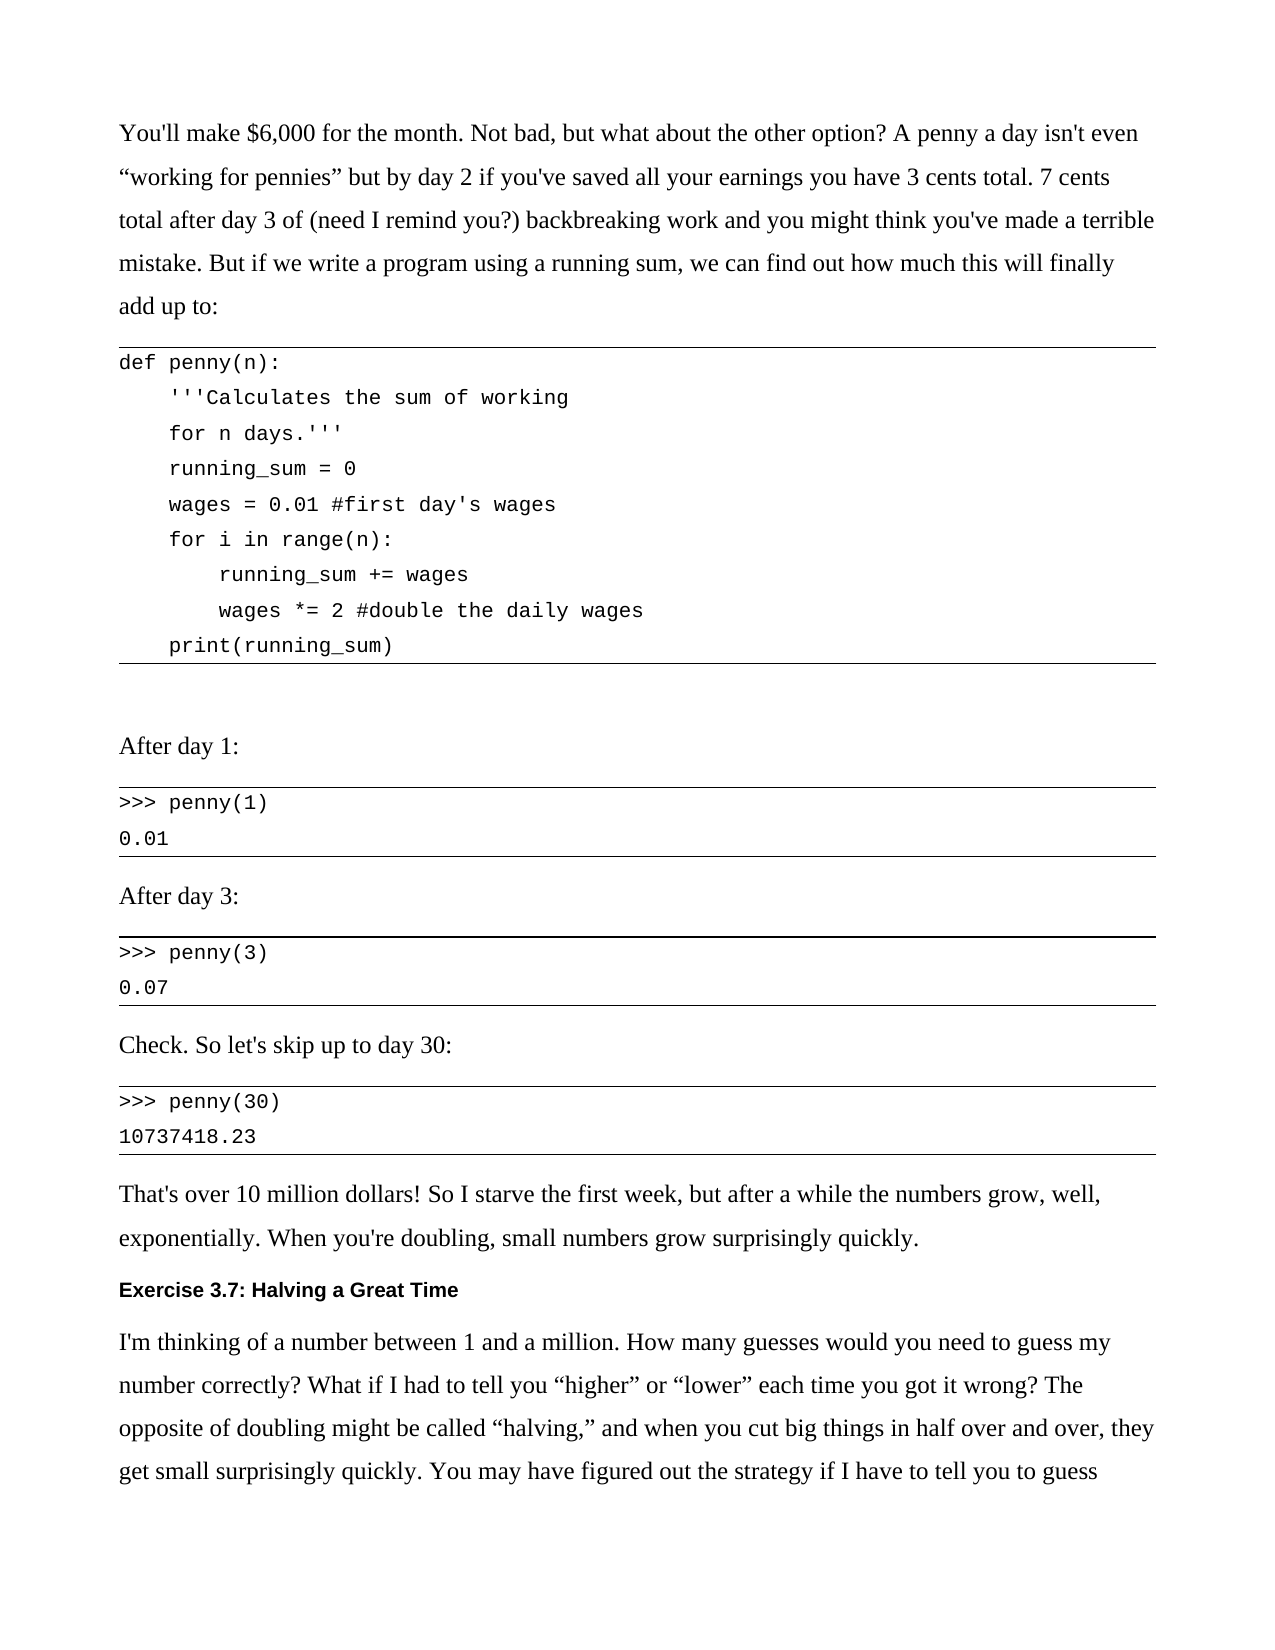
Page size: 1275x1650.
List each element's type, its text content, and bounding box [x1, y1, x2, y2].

text for n days.''' [118, 423, 1156, 446]
text >>> penny(30) [118, 1087, 1156, 1115]
text I'm thinking of a number between 1 and a million. How many guesses would you need to guess my number correctly? What if I had to tell you “higher” or “lower” each time you got it wrong? The opposite of doubling might be called “halving,” and when you cut big things in half over and over, they get small surprisingly quickly. You may have figured out the strategy if I have to tell you to guess [118, 1327, 1156, 1485]
text 0.01 [118, 828, 1156, 857]
text >>> penny(3) [118, 937, 1156, 965]
text Check. So let's skip up to day 30: [118, 1030, 1156, 1059]
text '''Calculates the sum of working [118, 387, 1156, 411]
text >>> penny(1) [118, 788, 1156, 816]
text running_sum += wages [118, 564, 1156, 588]
text wages *= 2 #double the daily wages [118, 600, 1156, 623]
text Exercise 3.7: Halving a Great Time [118, 1278, 1156, 1302]
text After day 1: [118, 731, 1156, 760]
text 0.07 [118, 977, 1156, 1006]
text After day 3: [118, 881, 1156, 909]
text That's over 10 million dollars! So I starve the first week, but after a while the numbers grow, well, exponentially. When you're doubling, small numbers grow surprisingly quickly. [118, 1179, 1156, 1251]
text def penny(n): [118, 348, 1156, 376]
text wages = 0.01 #first day's wages [118, 493, 1156, 517]
text for i in range(n): [118, 529, 1156, 553]
text running_sum = 0 [118, 458, 1156, 482]
text print(running_sum) [118, 635, 1156, 664]
text You'll make $6,000 for the month. Not bad, but what about the other option? A penny a day isn't even “working for pennies” but by day 2 if you've saved all your earnings you have 3 cents total. 7 cents total after day 3 of (need I remind you?) backbreaking work and you might think you've made a terrible mistake. But if we write a program using a running sum, we can find out how much this will finally add up to: [118, 118, 1156, 320]
text 10737418.23 [118, 1126, 1156, 1155]
